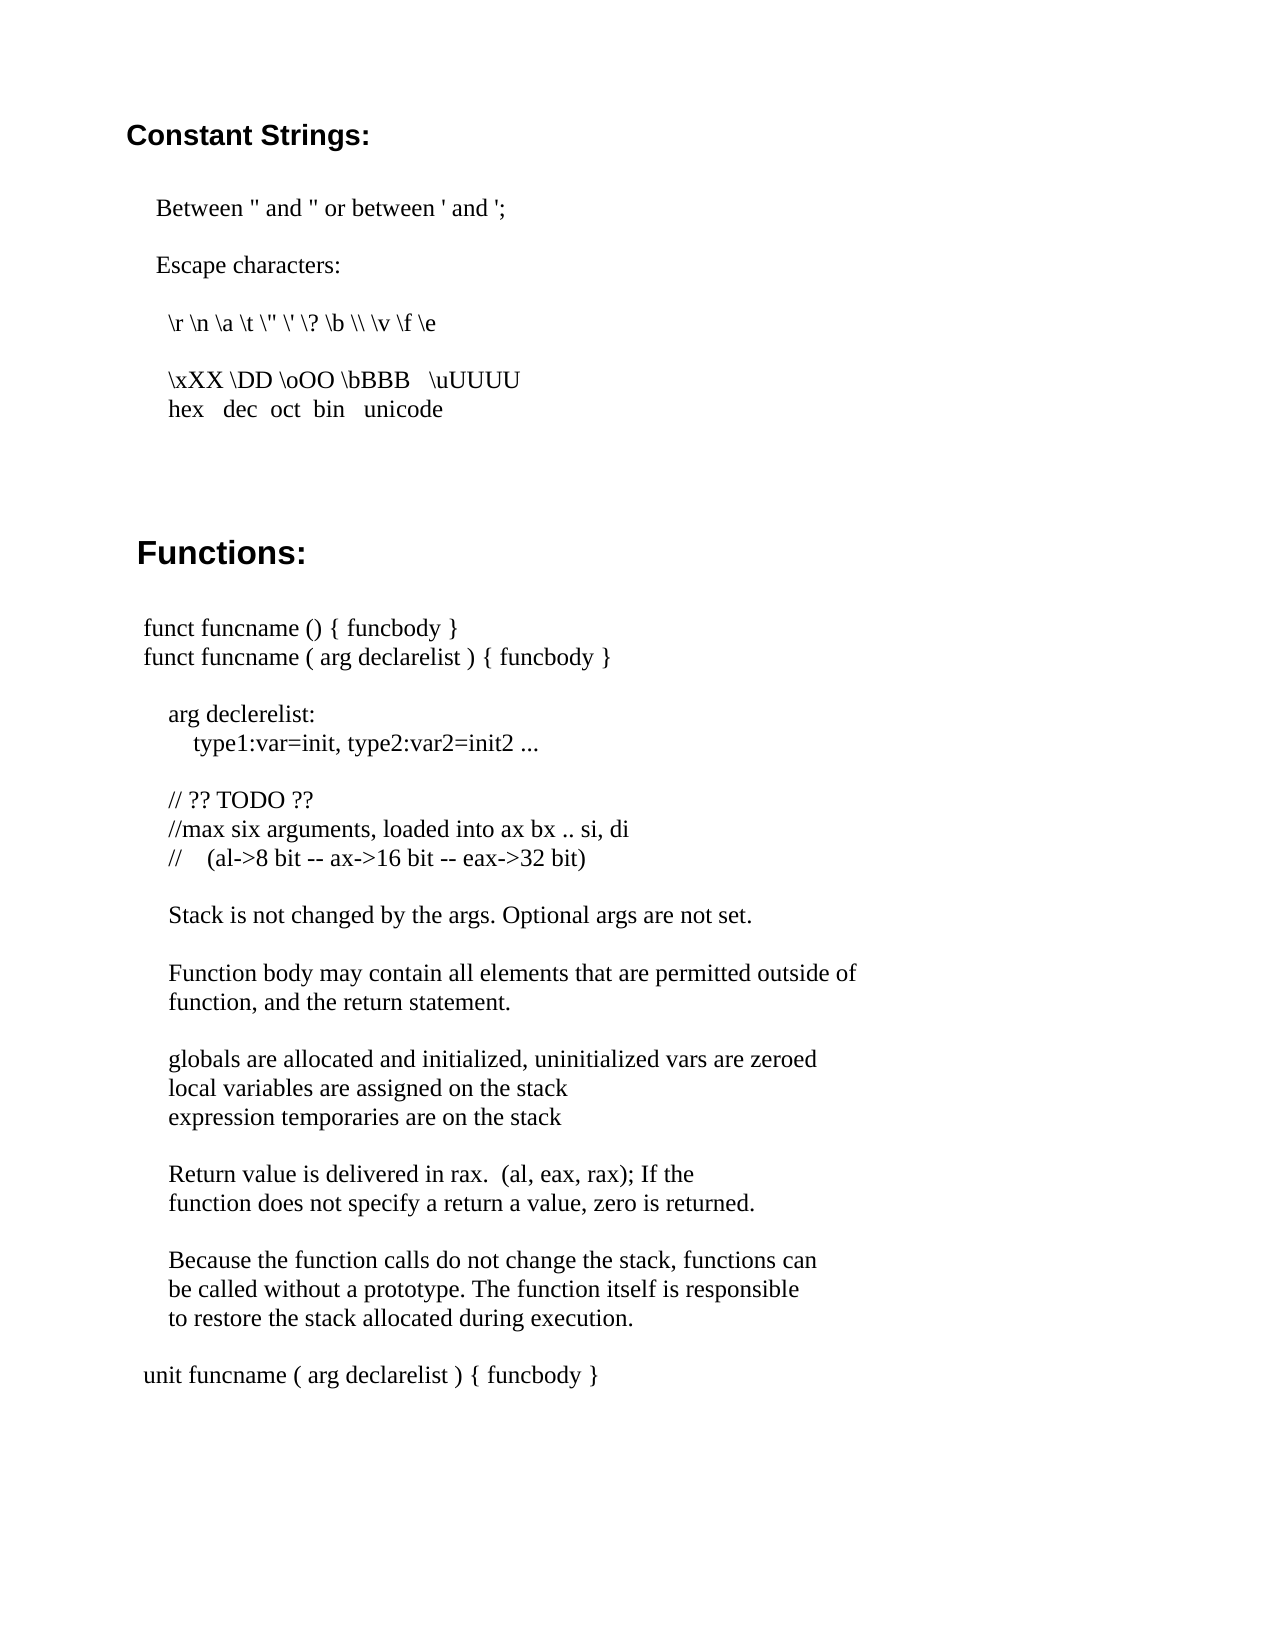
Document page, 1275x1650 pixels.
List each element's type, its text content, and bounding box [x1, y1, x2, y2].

text \r \n \a \t \" \' \? \b \\ \v \f \e [118, 308, 1157, 337]
text local variables are assigned on the stack [118, 1073, 1157, 1102]
subtitle Functions: [118, 533, 1157, 572]
text Stack is not changed by the args. Optional args are not set. [118, 900, 1157, 929]
text Escape characters: [118, 250, 1157, 279]
text // (al->8 bit -- ax->16 bit -- eax->32 bit) [118, 843, 1157, 872]
subtitle Constant Strings: [118, 118, 1157, 152]
text hex dec oct bin unicode [118, 394, 1157, 423]
text Return value is delivered in rax. (al, eax, rax); If the [118, 1159, 1157, 1188]
text to restore the stack allocated during execution. [118, 1303, 1157, 1332]
text Function body may contain all elements that are permitted outside of [118, 958, 1157, 987]
text expression temporaries are on the stack [118, 1102, 1157, 1130]
text funct funcname () { funcbody } [118, 613, 1157, 642]
text function does not specify a return a value, zero is returned. [118, 1188, 1157, 1217]
text globals are allocated and initialized, uninitialized vars are zeroed [118, 1044, 1157, 1073]
text type1:var=init, type2:var2=init2 ... [118, 728, 1157, 757]
text function, and the return statement. [118, 987, 1157, 1015]
text Between " and " or between ' and '; [118, 193, 1157, 222]
text Because the function calls do not change the stack, functions can [118, 1245, 1157, 1274]
text \xXX \DD \oOO \bBBB \uUUUU [118, 365, 1157, 394]
text unit funcname ( arg declarelist ) { funcbody } [118, 1360, 1157, 1389]
text //max six arguments, loaded into ax bx .. si, di [118, 814, 1157, 843]
text // ?? TODO ?? [118, 785, 1157, 814]
text arg declerelist: [118, 699, 1157, 728]
text be called without a prototype. The function itself is responsible [118, 1274, 1157, 1303]
text funct funcname ( arg declarelist ) { funcbody } [118, 642, 1157, 670]
